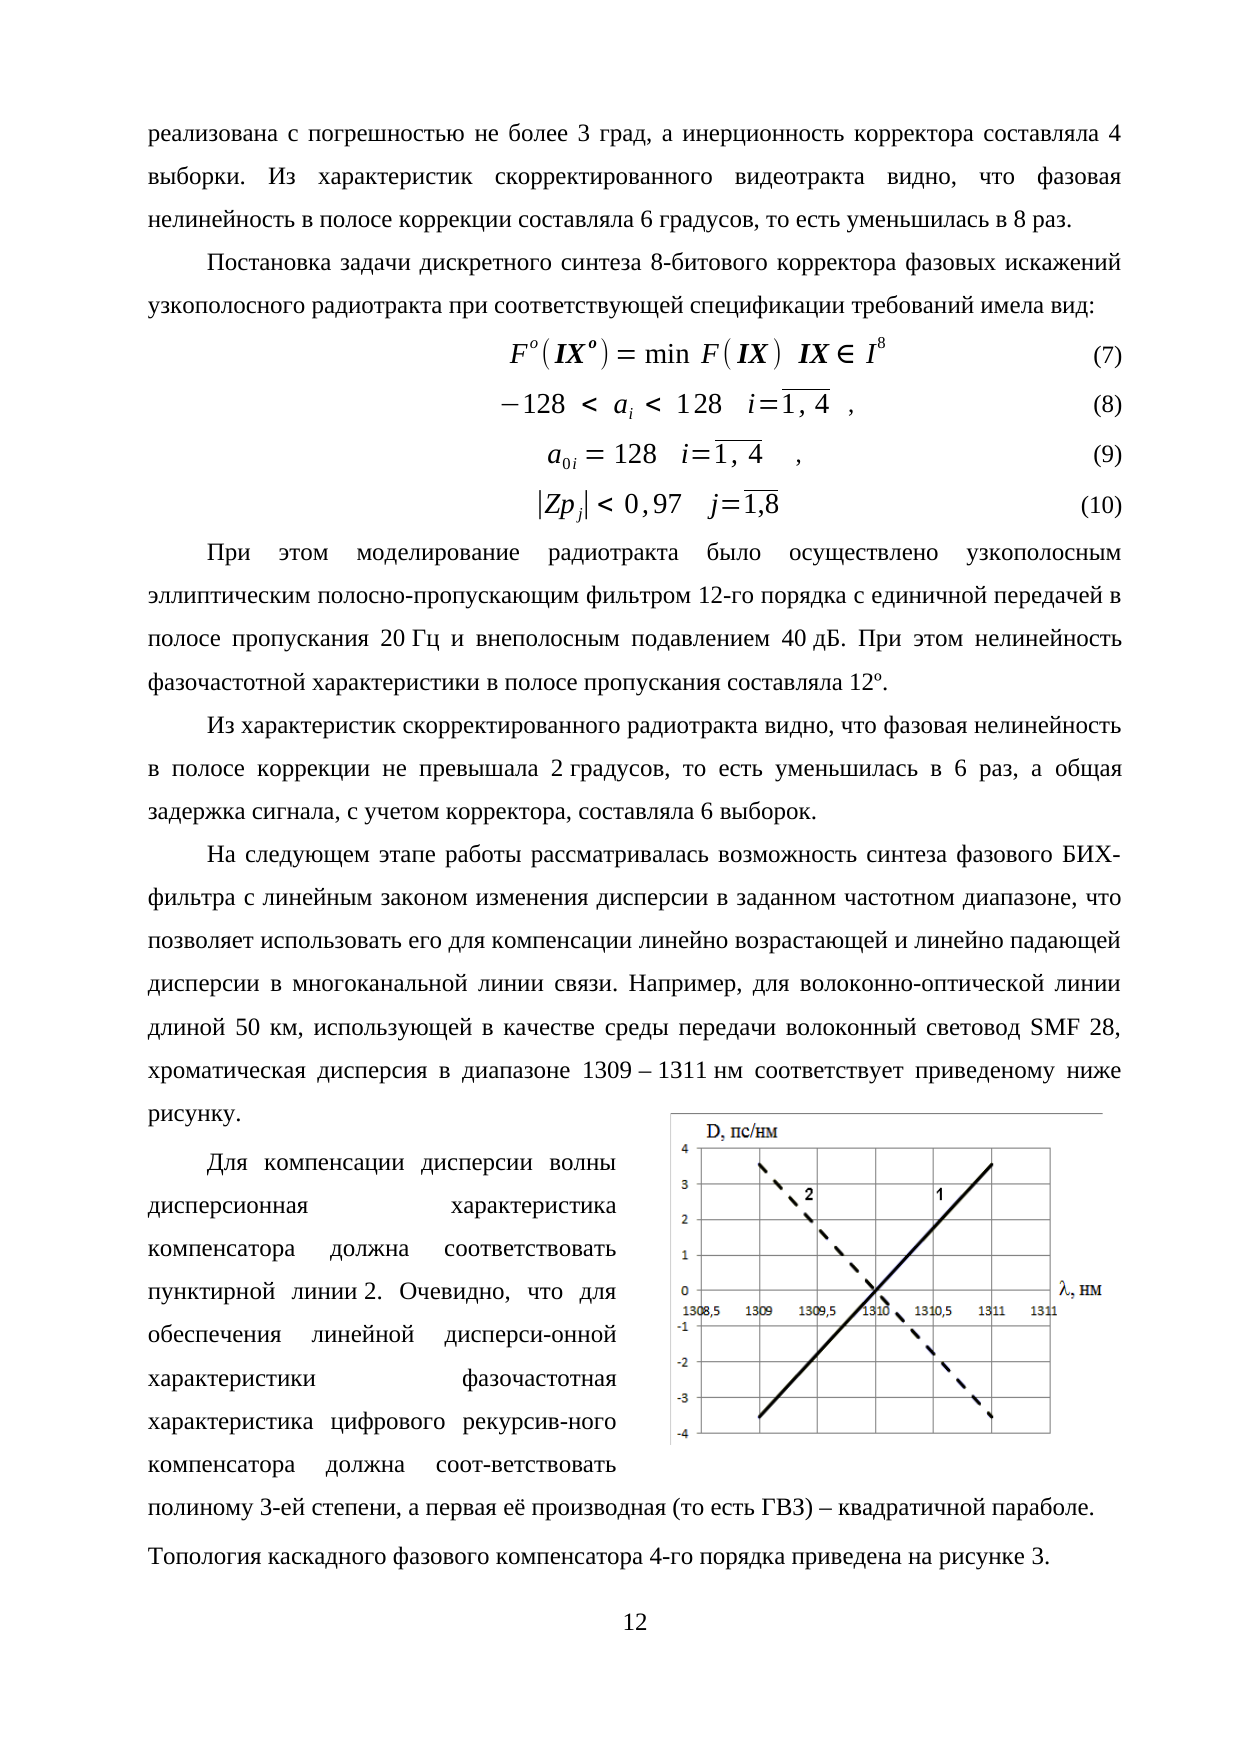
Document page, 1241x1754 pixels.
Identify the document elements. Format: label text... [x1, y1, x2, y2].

text Постановка задачи дискретного синтеза 8-битового корректора фазовых искажений узкополосного радиотракта при соответствующей спецификации требований имела вид: [148, 247, 1122, 319]
text , (9) [148, 437, 1122, 473]
text реализована с погрешностью не более 3 град, а инерционность корректора составляла 4 выборки. Из характеристик скорректированного видеотракта видно, что фазовая нелинейность в полосе коррекции составляла 6 градусов, то есть уменьшилась в 8 раз. [148, 118, 1122, 233]
text Для компенсации дисперсии волны дисперсионная характеристика компенсатора должна соответствовать пунктирной линии 2. Очевидно, что для обеспечения линейной дисперси-онной характеристики фазочастотная характеристика цифрового рекурсив-ного компенсатора должна соот-ветствовать полиному 3-ей степени, а первая её производная (то есть ГВЗ) – квадратичной параболе. [148, 1147, 1122, 1521]
text (10) [148, 487, 1122, 523]
picture [670, 1113, 1103, 1445]
text (7) [148, 334, 1122, 372]
text , (8) [148, 387, 1122, 422]
text На следующем этапе работы рассматривалась возможность синтеза фазового БИХ-фильтра с линейным законом изменения дисперсии в заданном частотном диапазоне, что позволяет использовать его для компенсации линейно возрастающей и линейно падающей дисперсии в многоканальной линии связи. Например, для волоконно-оптической линии длиной 50 км, использующей в качестве среды передачи волоконный световод SMF 28, хроматическая дисперсия в диапазоне 1309 – 1311 нм соответствует приведеному ниже рисунку. [148, 839, 1122, 1127]
text Из характеристик скорректированного радиотракта видно, что фазовая нелинейность в полосе коррекции не превышала 2 градусов, то есть уменьшилась в 6 раз, а общая задержка сигнала, с учетом корректора, составляла 6 выборок. [148, 710, 1122, 825]
text Топология каскадного фазового компенсатора 4-го порядка приведена на рисунке 3. [148, 1541, 1122, 1570]
text При этом моделирование радиотракта было осуществлено узкополосным эллиптическим полосно-пропускающим фильтром 12-го порядка с единичной передачей в полосе пропускания 20 Гц и внеполосным подавлением 40 дБ. При этом нелинейность фазочастотной характеристики в полосе пропускания составляла 12º. [148, 537, 1122, 695]
